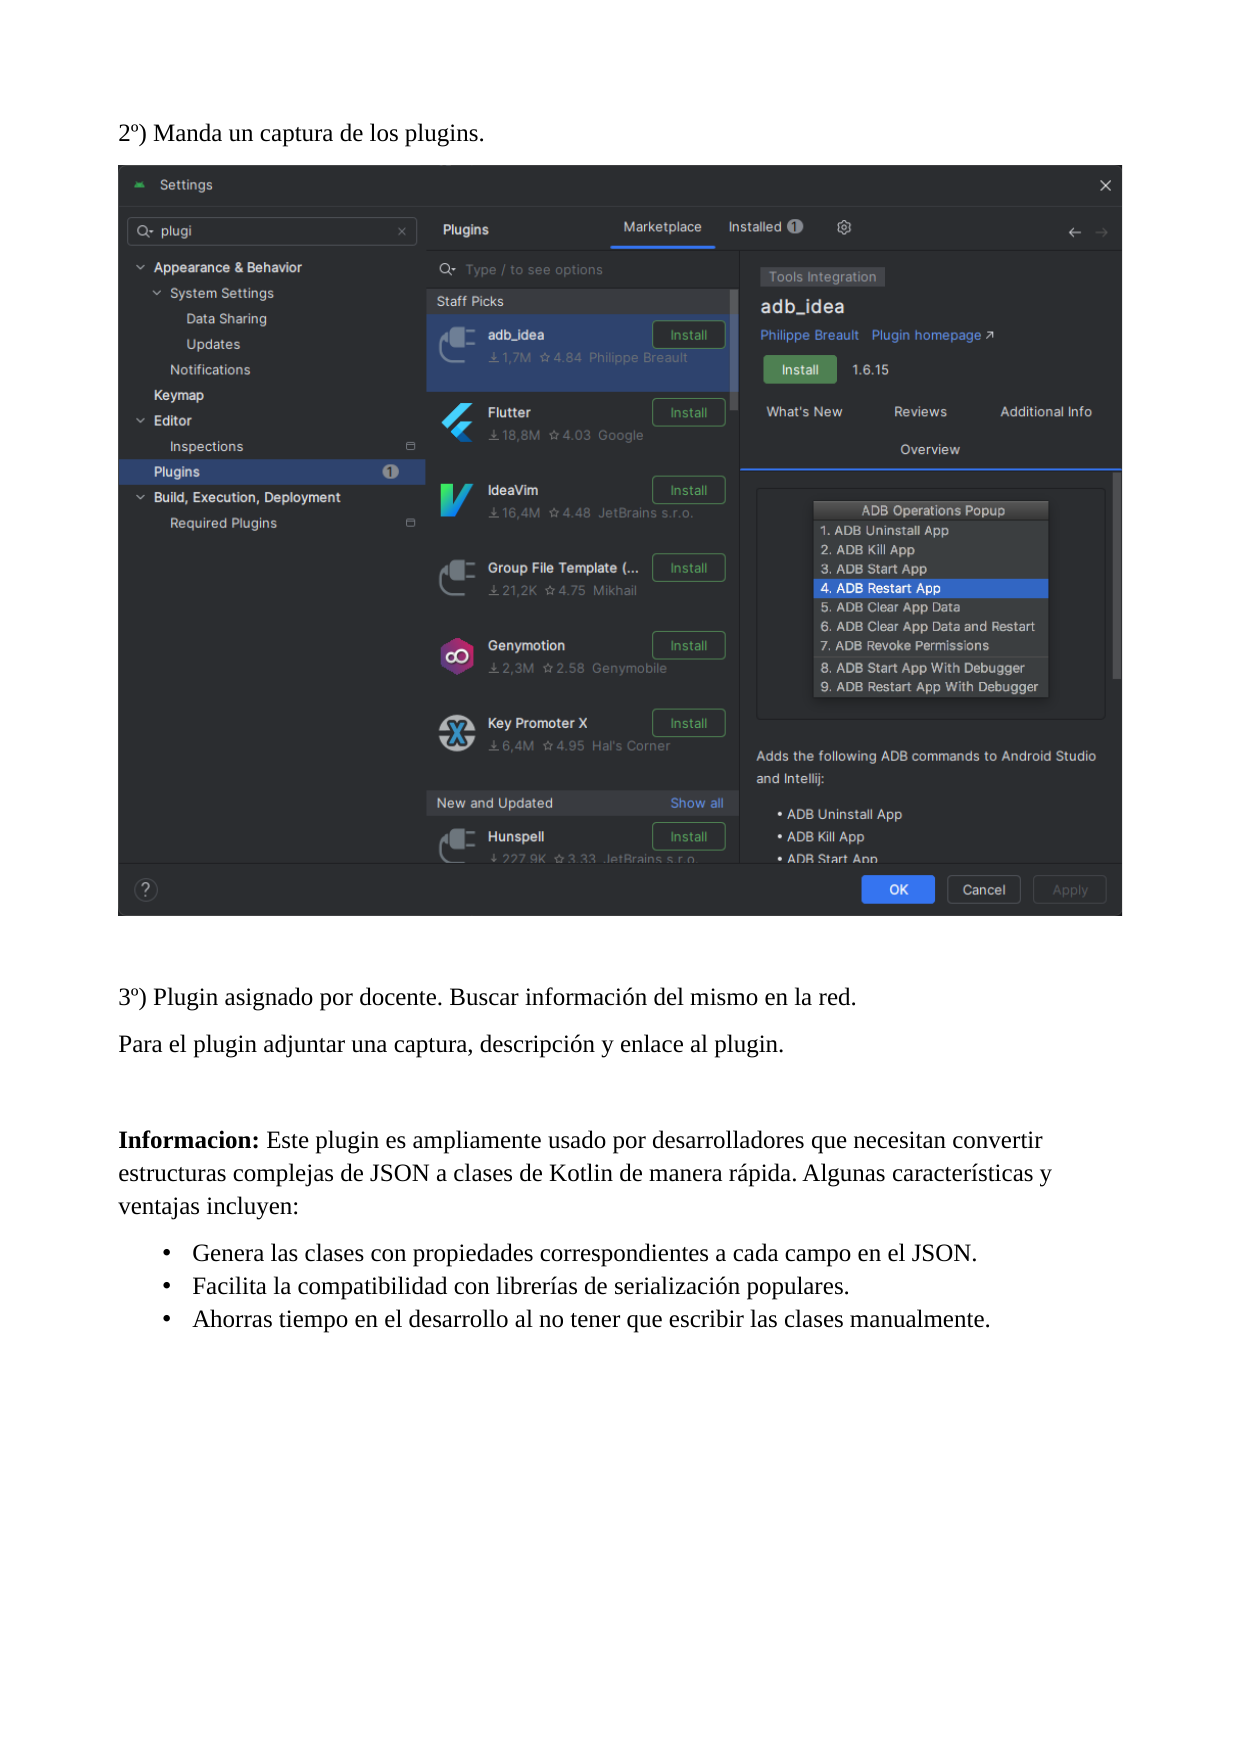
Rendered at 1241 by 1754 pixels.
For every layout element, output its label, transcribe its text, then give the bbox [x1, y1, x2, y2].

text Para el plugin adjuntar una captura, descripción y enlace al plugin. [118, 1029, 1122, 1058]
list Facilita la compatibilidad con librerías de serialización populares. [162, 1271, 1122, 1300]
picture [118, 165, 1123, 916]
text 3º) Plugin asignado por docente. Buscar información del mismo en la red. [118, 982, 1122, 1011]
list Genera las clases con propiedades correspondientes a cada campo en el JSON. [162, 1238, 1122, 1267]
text Informacion: Este plugin es ampliamente usado por desarrolladores que necesitan convertir estructuras complejas de JSON a clases de Kotlin de manera rápida. Algunas características y ventajas incluyen: [118, 1125, 1122, 1219]
text 2º) Manda un captura de los plugins. [118, 118, 1122, 147]
list Ahorras tiempo en el desarrollo al no tener que escribir las clases manualmente. [162, 1304, 1122, 1333]
